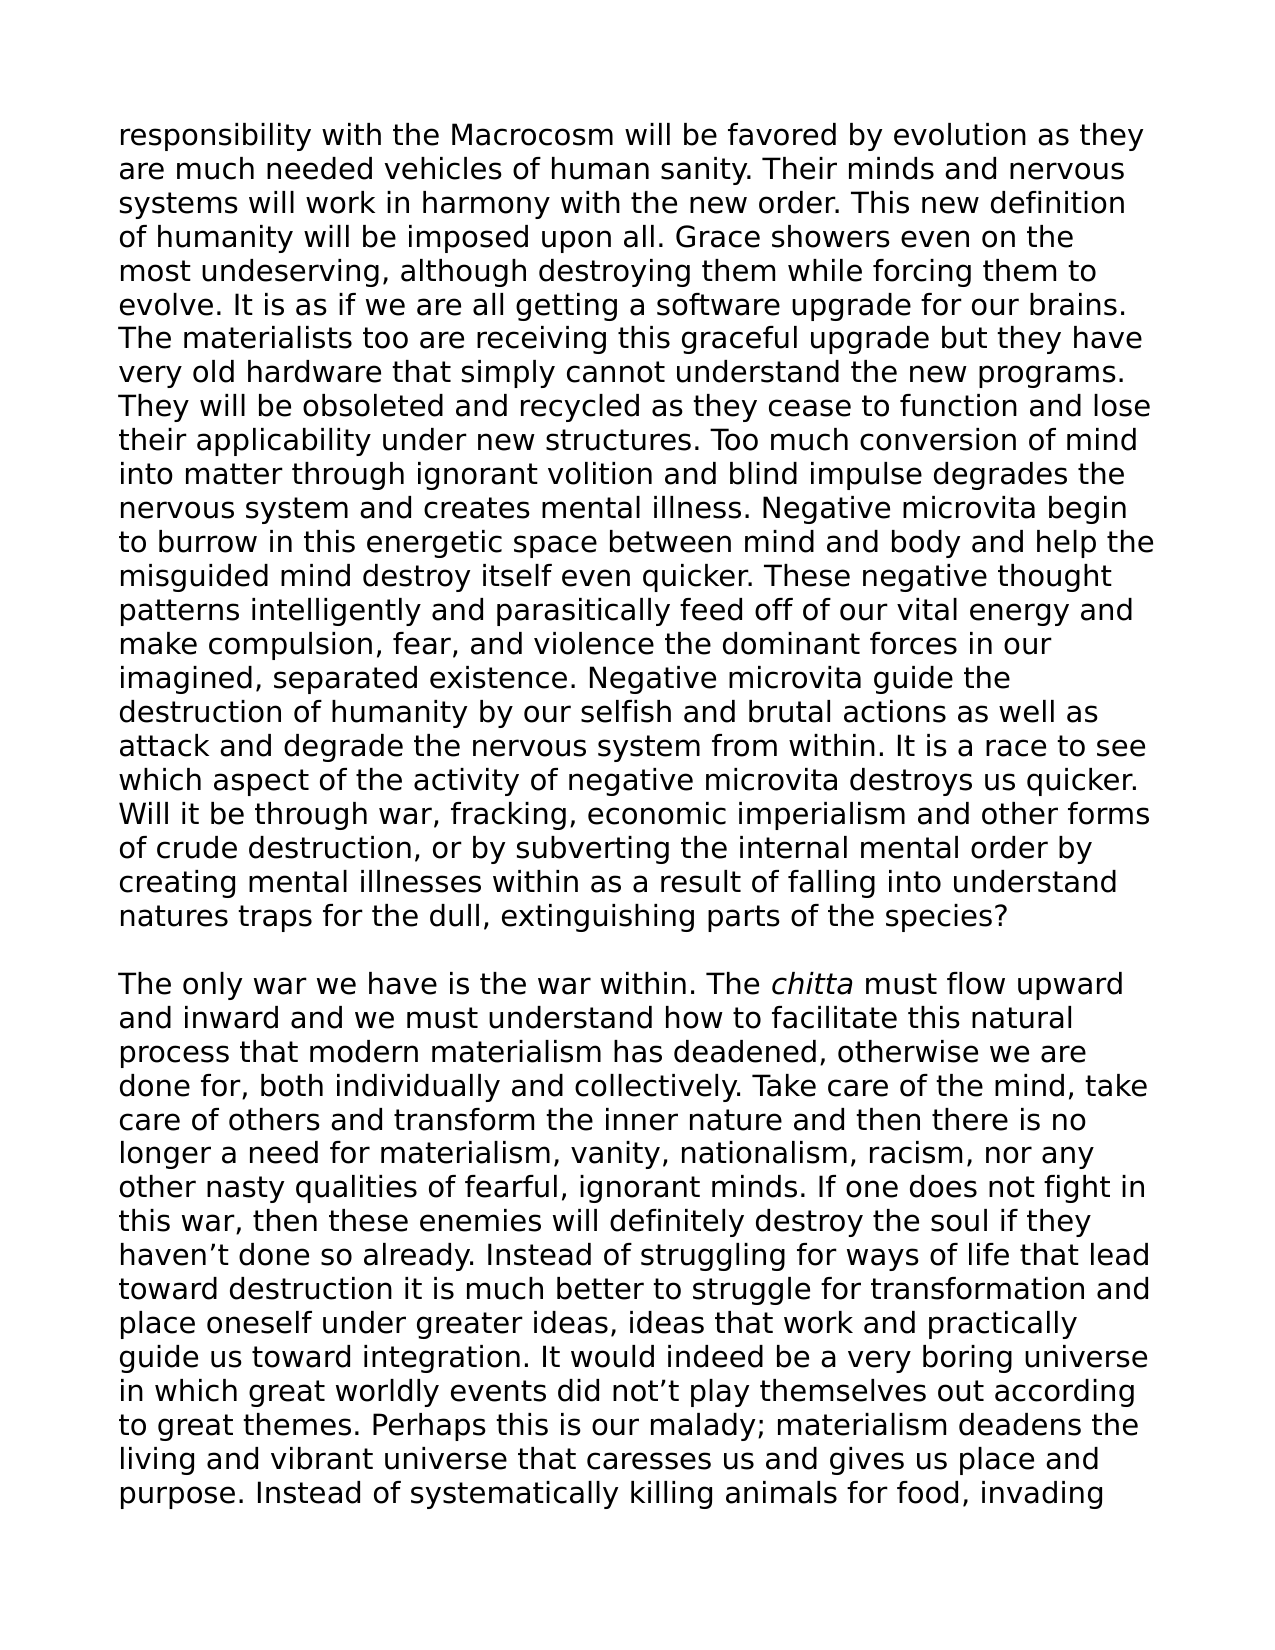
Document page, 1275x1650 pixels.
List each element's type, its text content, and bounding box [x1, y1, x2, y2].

text responsibility with the Macrocosm will be favored by evolution as they are much needed vehicles of human sanity. Their minds and nervous systems will work in harmony with the new order. This new definition of humanity will be imposed upon all. Grace showers even on the most undeserving, although destroying them while forcing them to evolve. It is as if we are all getting a software upgrade for our brains. The materialists too are receiving this graceful upgrade but they have very old hardware that simply cannot understand the new programs. They will be obsoleted and recycled as they cease to function and lose their applicability under new structures. Too much conversion of mind into matter through ignorant volition and blind impulse degrades the nervous system and creates mental illness. Negative microvita begin to burrow in this energetic space between mind and body and help the misguided mind destroy itself even quicker. These negative thought patterns intelligently and parasitically feed off of our vital energy and make compulsion, fear, and violence the dominant forces in our imagined, separated existence. Negative microvita guide the destruction of humanity by our selfish and brutal actions as well as attack and degrade the nervous system from within. It is a race to see which aspect of the activity of negative microvita destroys us quicker. Will it be through war, fracking, economic imperialism and other forms of crude destruction, or by subverting the internal mental order by creating mental illnesses within as a result of falling into understand natures traps for the dull, extinguishing parts of the species? [118, 118, 1157, 933]
text The only war we have is the war within. The chitta must flow upward and inward and we must understand how to facilitate this natural process that modern materialism has deadened, otherwise we are done for, both individually and collectively. Take care of the mind, take care of others and transform the inner nature and then there is no longer a need for materialism, vanity, nationalism, racism, nor any other nasty qualities of fearful, ignorant minds. If one does not fight in this war, then these enemies will definitely destroy the soul if they haven’t done so already. Instead of struggling for ways of life that lead toward destruction it is much better to struggle for transformation and place oneself under greater ideas, ideas that work and practically guide us toward integration. It would indeed be a very boring universe in which great worldly events did not’t play themselves out according to great themes. Perhaps this is our malady; materialism deadens the living and vibrant universe that caresses us and gives us place and purpose. Instead of systematically killing animals for food, invading [118, 967, 1157, 1510]
